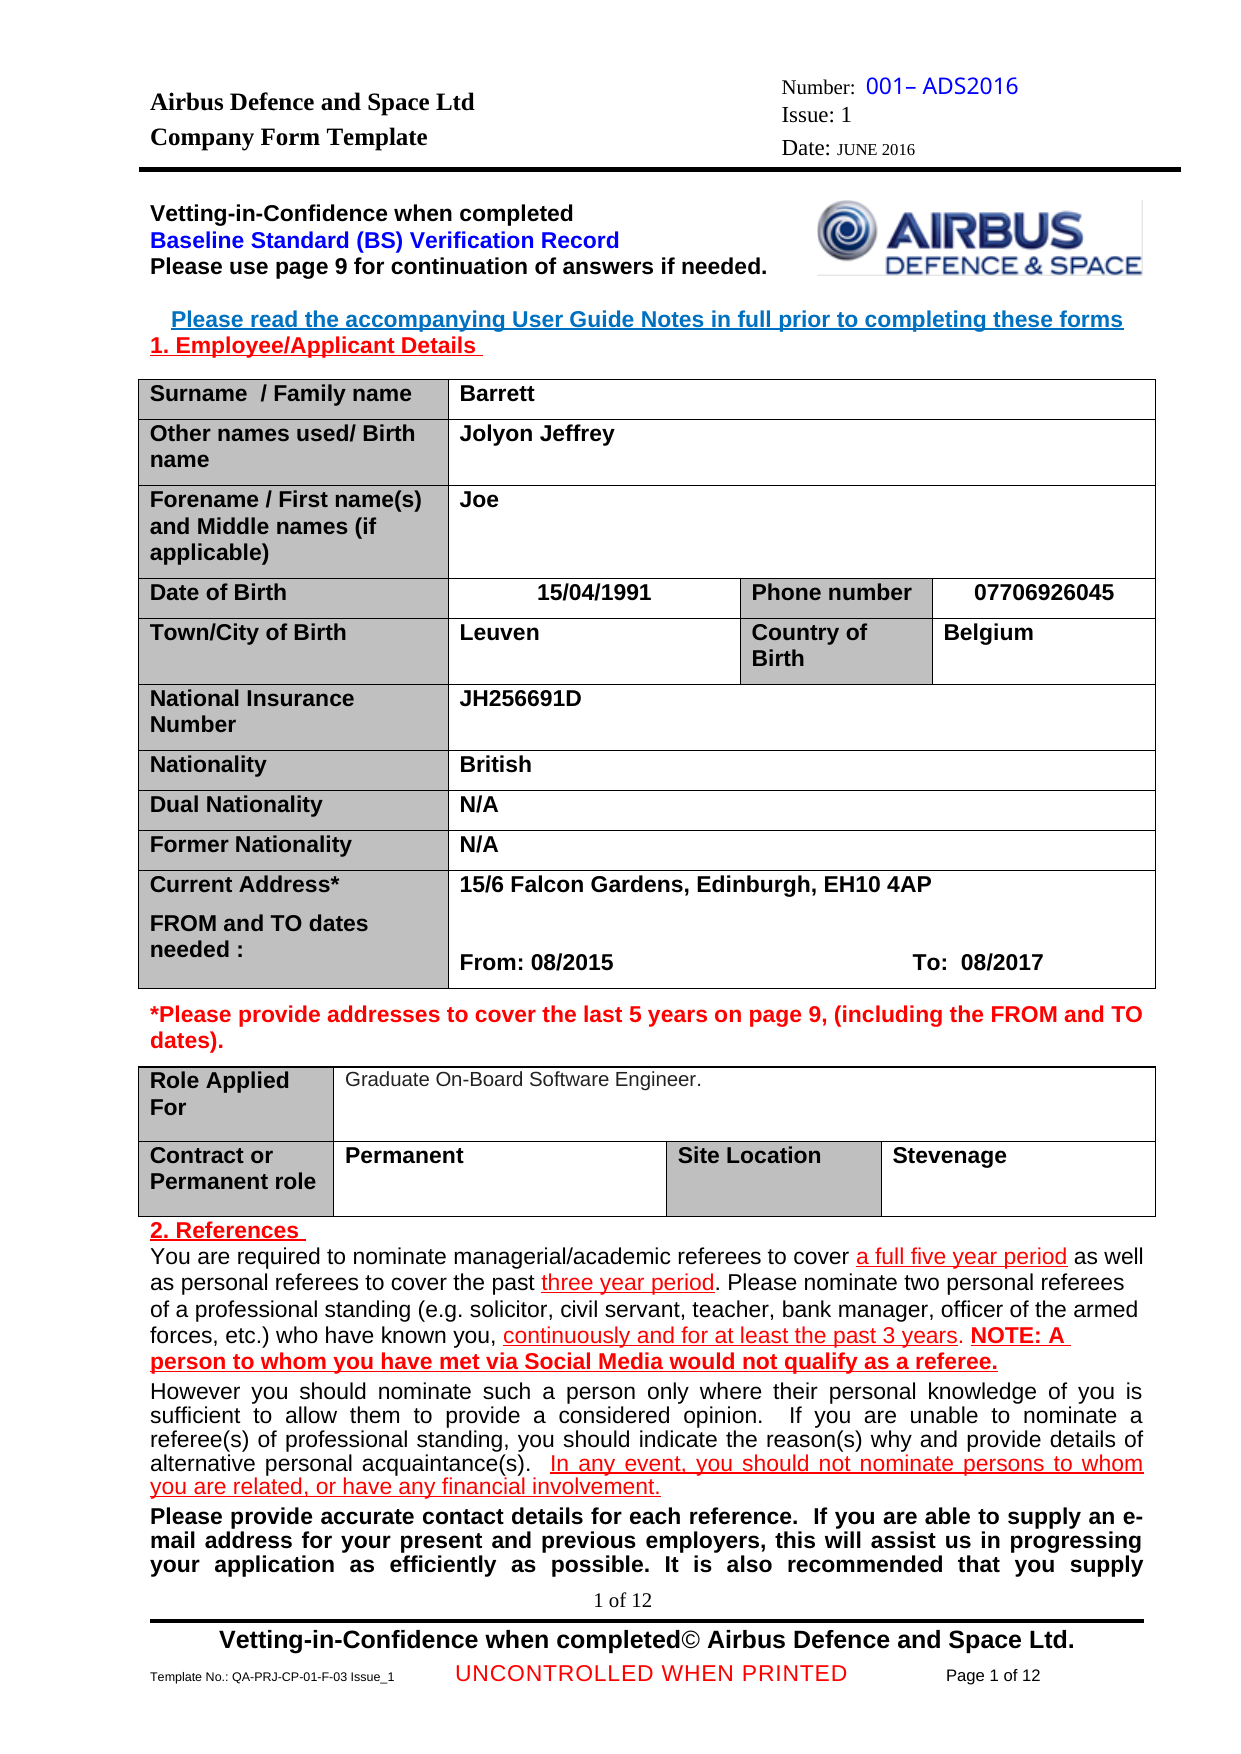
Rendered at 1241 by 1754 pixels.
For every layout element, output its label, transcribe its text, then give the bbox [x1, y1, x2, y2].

table_cell Stevenage [882, 1142, 1155, 1216]
table_cell Former Nationality [139, 831, 448, 870]
table_cell British [449, 751, 1155, 790]
table_cell Leuven [449, 619, 740, 684]
table_cell Jolyon Jeffrey [449, 420, 1155, 485]
text You are required to nominate managerial/academic referees to cover a full five year period as well as personal referees to cover the past three year period. Please nominate two personal referees of a professional standing (e.g. solicitor, civil servant, teacher, bank manager, officer of the armed forces, etc.) who have known you, continuously and for at least the past 3 years. NOTE: A person to whom you have met via Social Media would not qualify as a referee. [150, 1243, 1144, 1375]
subtitle Baseline Standard (BS) Verification Record [150, 227, 817, 253]
table_cell 15/04/1991 [449, 579, 740, 618]
picture [817, 200, 1144, 277]
table_cell Town/City of Birth [139, 619, 448, 684]
table_cell Permanent [334, 1142, 666, 1216]
table_cell Contract or Permanent role [139, 1142, 333, 1216]
table_header Barrett [449, 380, 1155, 419]
table_cell N/A [449, 791, 1155, 830]
table_cell Phone number [741, 579, 932, 618]
table_header Role Applied For [139, 1068, 333, 1141]
table_header Graduate On-Board Software Engineer. [334, 1068, 1155, 1141]
text *Please provide addresses to cover the last 5 years on page 9, (including the FROM and TO dates). [150, 1001, 1144, 1054]
table_cell Dual Nationality [139, 791, 448, 830]
text Please read the accompanying User Guide Notes in full prior to completing these forms [150, 306, 1144, 332]
table_cell Country of Birth [741, 619, 932, 684]
subtitle Vetting-in-Confidence when completed [150, 200, 817, 227]
table_cell Joe [449, 486, 1155, 578]
table_cell National Insurance Number [139, 685, 448, 750]
table_cell Belgium [933, 619, 1155, 684]
table_cell 15/6 Falcon Gardens, Edinburgh, EH10 4AP From: 08/2015 To: 08/2017 [449, 871, 1155, 988]
table_cell 07706926045 [933, 579, 1155, 618]
table_cell Forename / First name(s) and Middle names (if applicable) [139, 486, 448, 578]
table_cell Site Location [667, 1142, 881, 1216]
table_cell Current Address* FROM and TO dates needed : [139, 871, 448, 988]
text 2. References [150, 1217, 1144, 1243]
text 1. Employee/Applicant Details [150, 332, 1144, 358]
table_cell N/A [449, 831, 1155, 870]
table_cell Date of Birth [139, 579, 448, 618]
table_cell Other names used/ Birth name [139, 420, 448, 485]
table_cell Nationality [139, 751, 448, 790]
text However you should nominate such a person only where their personal knowledge of you is sufficient to allow them to provide a considered opinion. If you are unable to nominate a referee(s) of professional standing, you should indicate the reason(s) why and provide details of alternative personal acquaintance(s). In any event, you should not nominate persons to whom you are related, or have any financial involvement. [150, 1381, 1144, 1499]
text Please provide accurate contact details for each reference. If you are able to supply an e-mail address for your present and previous employers, this will assist us in progressing your application as efficiently as possible. It is also recommended that you supply [150, 1506, 1144, 1577]
text Please use page 9 for continuation of answers if needed. [150, 253, 1144, 279]
table_header Surname / Family name [139, 380, 448, 419]
table_cell JH256691D [449, 685, 1155, 750]
